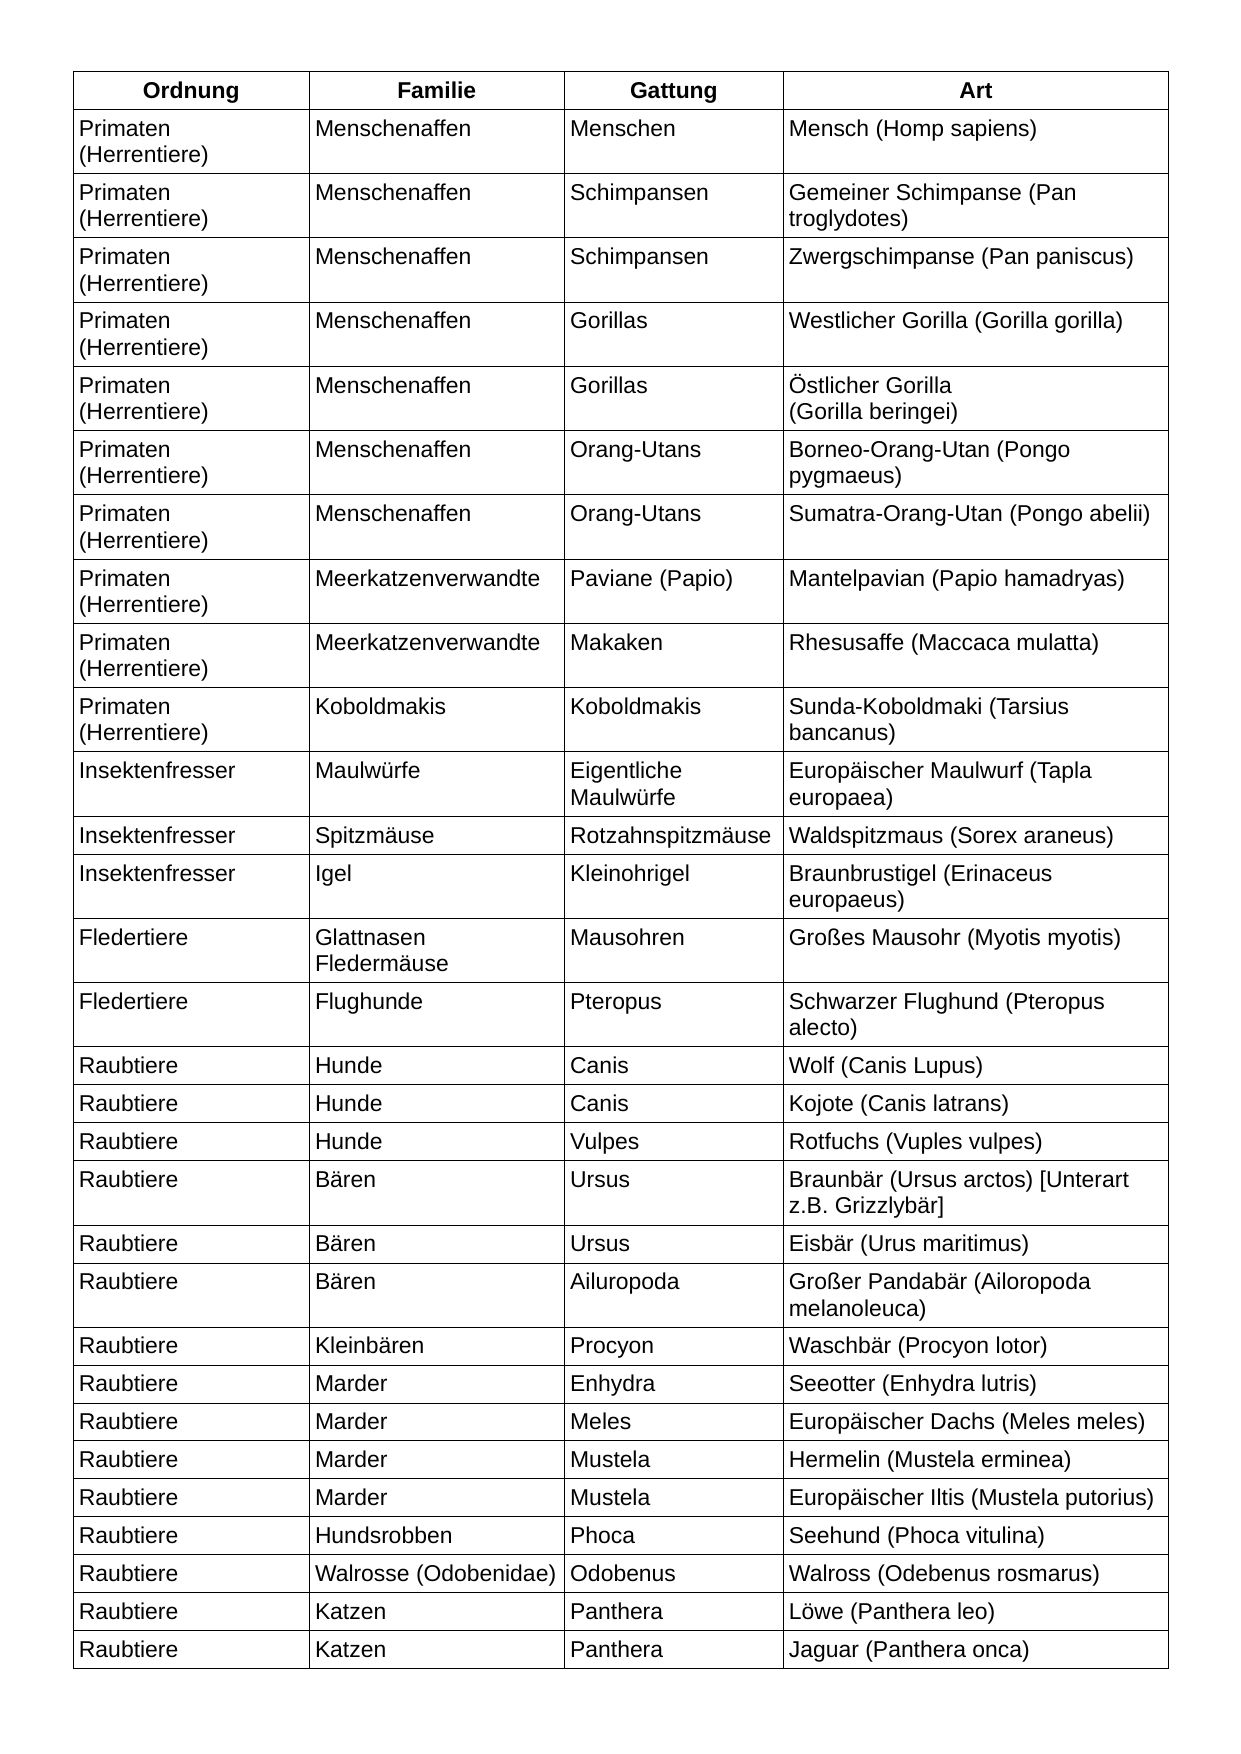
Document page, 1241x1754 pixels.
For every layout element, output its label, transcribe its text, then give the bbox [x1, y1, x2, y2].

table_cell Walrosse (Odobenidae) [310, 1555, 564, 1592]
table_cell Löwe (Panthera leo) [784, 1593, 1168, 1630]
table_cell Phoca [565, 1517, 783, 1554]
table_cell Raubtiere [74, 1631, 309, 1668]
table_cell Hundsrobben [310, 1517, 564, 1554]
table_cell Panthera [565, 1631, 783, 1668]
table_cell Raubtiere [74, 1328, 309, 1364]
table_cell Borneo-Orang-Utan (Pongo pygmaeus) [784, 431, 1168, 494]
table_cell Eigentliche Maulwürfe [565, 752, 783, 816]
table_cell Raubtiere [74, 1555, 309, 1592]
table_cell Igel [310, 855, 564, 918]
table_cell Großes Mausohr (Myotis myotis) [784, 919, 1168, 982]
table_cell Paviane (Papio) [565, 560, 783, 623]
table_cell Insektenfresser [74, 752, 309, 816]
table_cell Katzen [310, 1593, 564, 1630]
table_cell Schimpansen [565, 174, 783, 237]
table_header Gattung [565, 72, 783, 109]
table_header Art [784, 72, 1168, 109]
table_cell Mustela [565, 1479, 783, 1516]
table_cell Gemeiner Schimpanse (Pan troglydotes) [784, 174, 1168, 237]
table_cell Pteropus [565, 983, 783, 1046]
table_cell Sumatra-Orang-Utan (Pongo abelii) [784, 495, 1168, 559]
table_cell Hunde [310, 1085, 564, 1122]
table_cell Bären [310, 1264, 564, 1327]
table_cell Kleinohrigel [565, 855, 783, 918]
table_cell Seehund (Phoca vitulina) [784, 1517, 1168, 1554]
table_cell Menschenaffen [310, 110, 564, 173]
table_cell Raubtiere [74, 1366, 309, 1402]
table_cell Menschenaffen [310, 495, 564, 559]
table_cell Primaten (Herrentiere) [74, 560, 309, 623]
table_cell Primaten (Herrentiere) [74, 431, 309, 494]
table_cell Menschen [565, 110, 783, 173]
table_cell Raubtiere [74, 1047, 309, 1084]
table_cell Europäischer Iltis (Mustela putorius) [784, 1479, 1168, 1516]
table_cell Koboldmakis [565, 688, 783, 751]
table_cell Europäischer Dachs (Meles meles) [784, 1404, 1168, 1440]
table_cell Primaten (Herrentiere) [74, 624, 309, 687]
table_cell Zwergschimpanse (Pan paniscus) [784, 238, 1168, 302]
table_cell Meerkatzenverwandte [310, 560, 564, 623]
table_cell Westlicher Gorilla (Gorilla gorilla) [784, 303, 1168, 366]
table_cell Raubtiere [74, 1404, 309, 1440]
table_cell Canis [565, 1085, 783, 1122]
table_cell Europäischer Maulwurf (Tapla europaea) [784, 752, 1168, 816]
table_cell Marder [310, 1479, 564, 1516]
table_cell Primaten (Herrentiere) [74, 238, 309, 302]
table_cell Östlicher Gorilla (Gorilla beringei) [784, 367, 1168, 430]
table_cell Raubtiere [74, 1264, 309, 1327]
table_cell Spitzmäuse [310, 817, 564, 854]
table_cell Primaten (Herrentiere) [74, 495, 309, 559]
table_cell Gorillas [565, 367, 783, 430]
table_cell Primaten (Herrentiere) [74, 367, 309, 430]
table_cell Sunda-Koboldmaki (Tarsius bancanus) [784, 688, 1168, 751]
table_cell Raubtiere [74, 1123, 309, 1160]
table_cell Menschenaffen [310, 174, 564, 237]
table_cell Kojote (Canis latrans) [784, 1085, 1168, 1122]
table_header Ordnung [74, 72, 309, 109]
table_cell Großer Pandabär (Ailoropoda melanoleuca) [784, 1264, 1168, 1327]
table_cell Schimpansen [565, 238, 783, 302]
table_cell Mustela [565, 1441, 783, 1478]
table_cell Raubtiere [74, 1226, 309, 1262]
table_cell Menschenaffen [310, 238, 564, 302]
table_cell Orang-Utans [565, 431, 783, 494]
table_cell Walross (Odebenus rosmarus) [784, 1555, 1168, 1592]
table_cell Odobenus [565, 1555, 783, 1592]
table_cell Panthera [565, 1593, 783, 1630]
table_cell Wolf (Canis Lupus) [784, 1047, 1168, 1084]
table_cell Rotzahnspitzmäuse [565, 817, 783, 854]
table_cell Kleinbären [310, 1328, 564, 1364]
table_cell Primaten (Herrentiere) [74, 303, 309, 366]
table_cell Raubtiere [74, 1441, 309, 1478]
table_cell Ailuropoda [565, 1264, 783, 1327]
table_cell Marder [310, 1441, 564, 1478]
table_cell Ursus [565, 1161, 783, 1224]
table_cell Seeotter (Enhydra lutris) [784, 1366, 1168, 1402]
table_cell Fledertiere [74, 919, 309, 982]
table_cell Raubtiere [74, 1161, 309, 1224]
table_cell Waldspitzmaus (Sorex araneus) [784, 817, 1168, 854]
table_cell Raubtiere [74, 1517, 309, 1554]
table_cell Gorillas [565, 303, 783, 366]
table_cell Rotfuchs (Vuples vulpes) [784, 1123, 1168, 1160]
table_cell Katzen [310, 1631, 564, 1668]
table_cell Bären [310, 1161, 564, 1224]
table_cell Bären [310, 1226, 564, 1262]
table_cell Koboldmakis [310, 688, 564, 751]
table_cell Hunde [310, 1123, 564, 1160]
table_cell Marder [310, 1404, 564, 1440]
table_cell Primaten (Herrentiere) [74, 688, 309, 751]
table_cell Canis [565, 1047, 783, 1084]
table_cell Braunbrustigel (Erinaceus europaeus) [784, 855, 1168, 918]
table_cell Hermelin (Mustela erminea) [784, 1441, 1168, 1478]
table_cell Makaken [565, 624, 783, 687]
table_cell Ursus [565, 1226, 783, 1262]
table_cell Braunbär (Ursus arctos) [Unterart z.B. Grizzlybär] [784, 1161, 1168, 1224]
table_cell Glattnasen Fledermäuse [310, 919, 564, 982]
table_cell Eisbär (Urus maritimus) [784, 1226, 1168, 1262]
table_cell Meerkatzenverwandte [310, 624, 564, 687]
table_cell Procyon [565, 1328, 783, 1364]
table_cell Jaguar (Panthera onca) [784, 1631, 1168, 1668]
table_cell Menschenaffen [310, 303, 564, 366]
table_cell Vulpes [565, 1123, 783, 1160]
table_cell Rhesusaffe (Maccaca mulatta) [784, 624, 1168, 687]
table_cell Mantelpavian (Papio hamadryas) [784, 560, 1168, 623]
table_cell Mensch (Homp sapiens) [784, 110, 1168, 173]
table_cell Fledertiere [74, 983, 309, 1046]
table_cell Meles [565, 1404, 783, 1440]
table_cell Orang-Utans [565, 495, 783, 559]
table_cell Menschenaffen [310, 367, 564, 430]
table_cell Mausohren [565, 919, 783, 982]
table_cell Primaten (Herrentiere) [74, 110, 309, 173]
table_cell Hunde [310, 1047, 564, 1084]
table_cell Raubtiere [74, 1085, 309, 1122]
table_cell Enhydra [565, 1366, 783, 1402]
table_header Familie [310, 72, 564, 109]
table_cell Maulwürfe [310, 752, 564, 816]
table_cell Insektenfresser [74, 855, 309, 918]
table_cell Flughunde [310, 983, 564, 1046]
table_cell Waschbär (Procyon lotor) [784, 1328, 1168, 1364]
table_cell Schwarzer Flughund (Pteropus alecto) [784, 983, 1168, 1046]
table_cell Menschenaffen [310, 431, 564, 494]
table_cell Raubtiere [74, 1593, 309, 1630]
table_cell Primaten (Herrentiere) [74, 174, 309, 237]
table_cell Marder [310, 1366, 564, 1402]
table_cell Insektenfresser [74, 817, 309, 854]
table_cell Raubtiere [74, 1479, 309, 1516]
